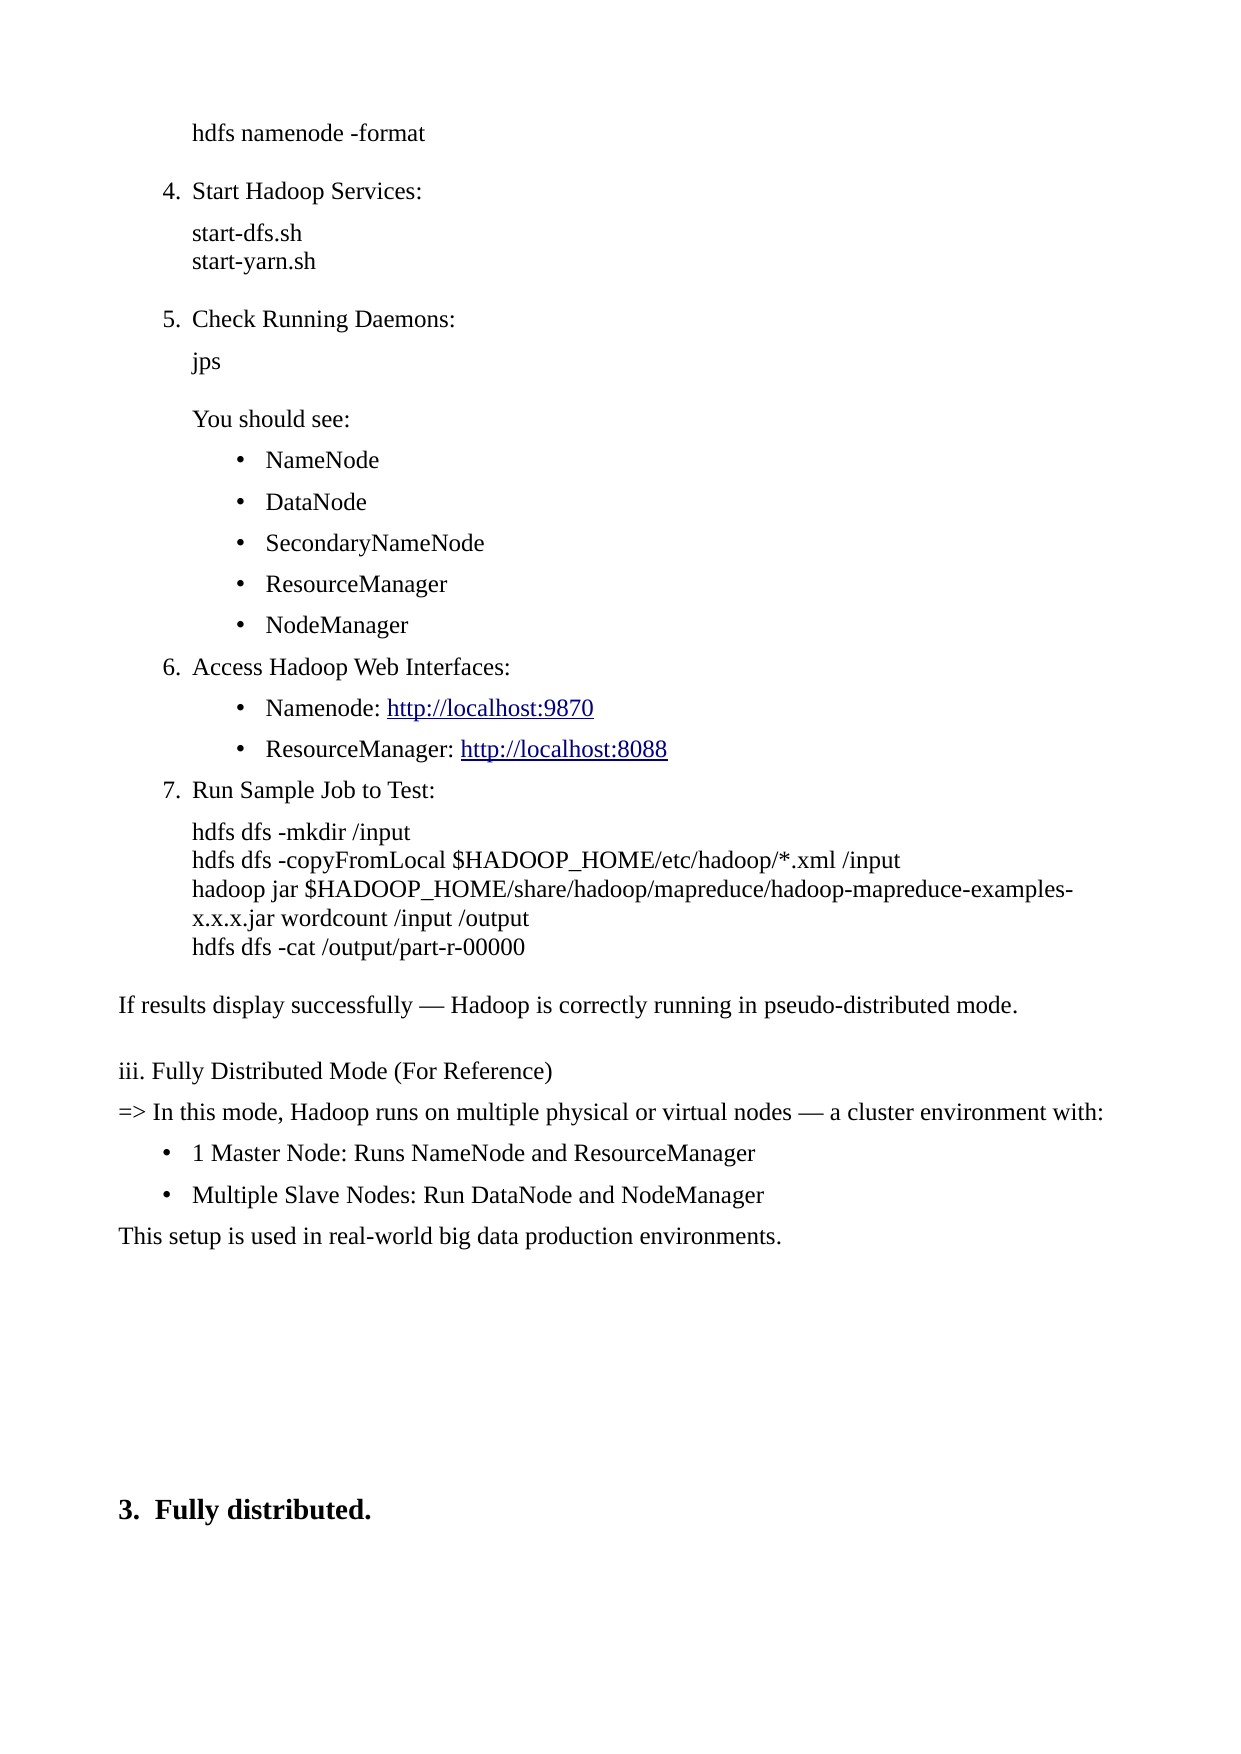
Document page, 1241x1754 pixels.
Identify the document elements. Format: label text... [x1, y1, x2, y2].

list hdfs dfs -cat /output/part-r-00000 [162, 932, 1122, 960]
list SecondaryNameNode [236, 528, 1122, 557]
list hdfs namenode -format [162, 118, 1122, 147]
list hdfs dfs -mkdir /input [162, 817, 1122, 845]
list Multiple Slave Nodes: Run DataNode and NodeManager [162, 1180, 1122, 1208]
list Namenode: http://localhost:9870 [236, 693, 1122, 722]
list Access Hadoop Web Interfaces: [162, 652, 1122, 680]
list hadoop jar $HADOOP_HOME/share/hadoop/mapreduce/hadoop-mapreduce-examples-x.x.x.jar wordcount /input /output [162, 874, 1122, 932]
text This setup is used in real-world big data production environments. [118, 1221, 1122, 1250]
list 1 Master Node: Runs NameNode and ResourceManager [162, 1138, 1122, 1167]
list jps [162, 346, 1122, 374]
list Check Running Daemons: [162, 304, 1122, 333]
list ResourceManager [236, 569, 1122, 598]
list Start Hadoop Services: [162, 176, 1122, 205]
text If results display successfully — Hadoop is correctly running in pseudo-distributed mode. [118, 990, 1122, 1018]
list start-dfs.sh [162, 218, 1122, 246]
list Run Sample Job to Test: [162, 775, 1122, 804]
subtitle iii. Fully Distributed Mode (For Reference) [118, 1056, 1122, 1085]
list hdfs dfs -copyFromLocal $HADOOP_HOME/etc/hadoop/*.xml /input [162, 845, 1122, 874]
text 3. Fully distributed. [118, 1492, 1122, 1526]
text => In this mode, Hadoop runs on multiple physical or virtual nodes — a cluster environment with: [118, 1097, 1122, 1126]
list ResourceManager: http://localhost:8088 [236, 734, 1122, 763]
list You should see: [162, 404, 1122, 433]
list NodeManager [236, 610, 1122, 639]
list DataNode [236, 487, 1122, 515]
list start-yarn.sh [162, 246, 1122, 275]
list NameNode [236, 445, 1122, 474]
